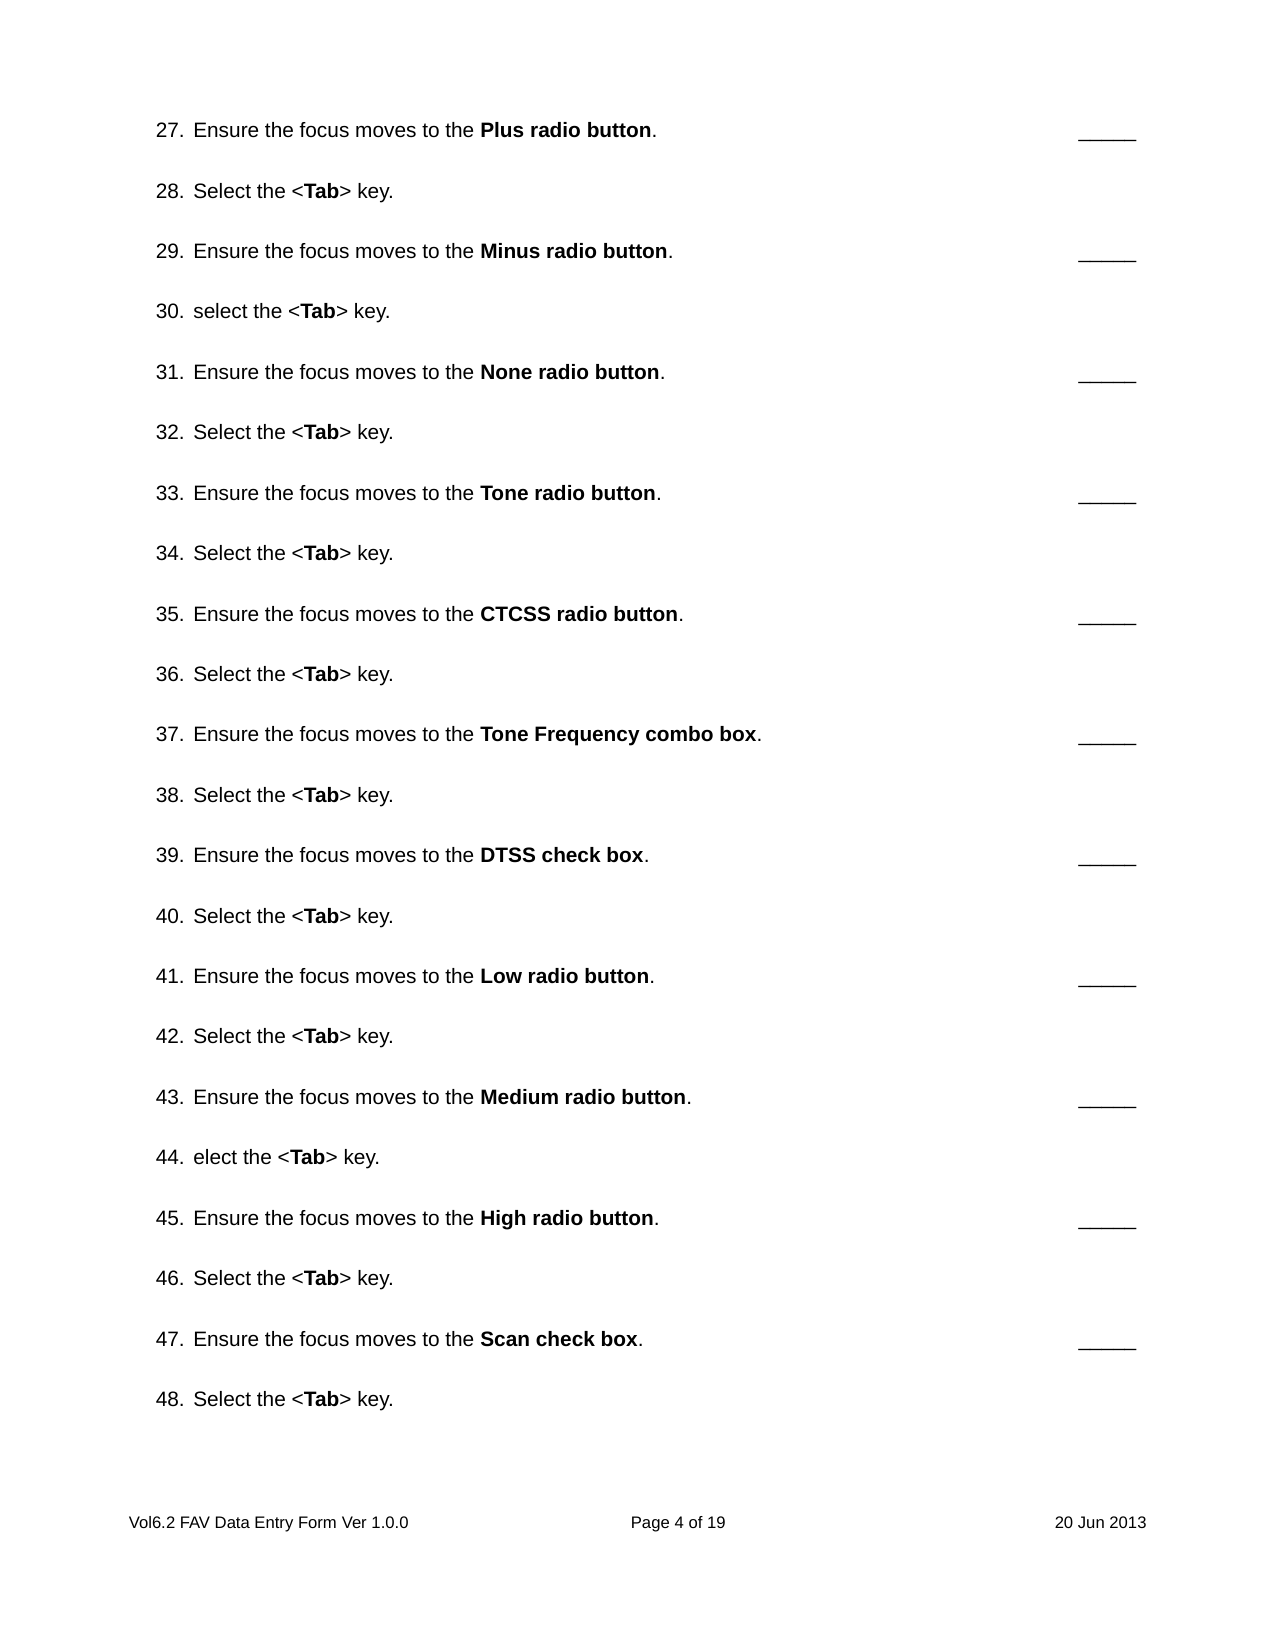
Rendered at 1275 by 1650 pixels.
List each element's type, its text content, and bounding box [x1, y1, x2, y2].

list Select the <Tab> key. [156, 541, 1157, 589]
list Ensure the focus moves to the Plus radio button. _____ [156, 118, 1157, 166]
list select the <Tab> key. [156, 299, 1157, 347]
list Ensure the focus moves to the Minus radio button. _____ [156, 239, 1157, 287]
list Select the <Tab> key. [156, 420, 1157, 468]
list Select the <Tab> key. [156, 1387, 1157, 1435]
list Ensure the focus moves to the Medium radio button. _____ [156, 1085, 1157, 1133]
list Ensure the focus moves to the Scan check box. _____ [156, 1326, 1157, 1374]
list Select the <Tab> key. [156, 1266, 1157, 1314]
list Select the <Tab> key. [156, 178, 1157, 226]
list Select the <Tab> key. [156, 903, 1157, 951]
list Ensure the focus moves to the CTCSS radio button. _____ [156, 601, 1157, 649]
list elect the <Tab> key. [156, 1145, 1157, 1193]
list Ensure the focus moves to the None radio button. _____ [156, 360, 1157, 408]
list Ensure the focus moves to the DTSS check box. _____ [156, 843, 1157, 891]
list Select the <Tab> key. [156, 783, 1157, 831]
list Select the <Tab> key. [156, 1024, 1157, 1072]
list Ensure the focus moves to the Tone Frequency combo box. _____ [156, 722, 1157, 770]
list Ensure the focus moves to the Low radio button. _____ [156, 964, 1157, 1012]
list Ensure the focus moves to the High radio button. _____ [156, 1206, 1157, 1253]
list Select the <Tab> key. [156, 662, 1157, 710]
list Ensure the focus moves to the Tone radio button. _____ [156, 481, 1157, 528]
